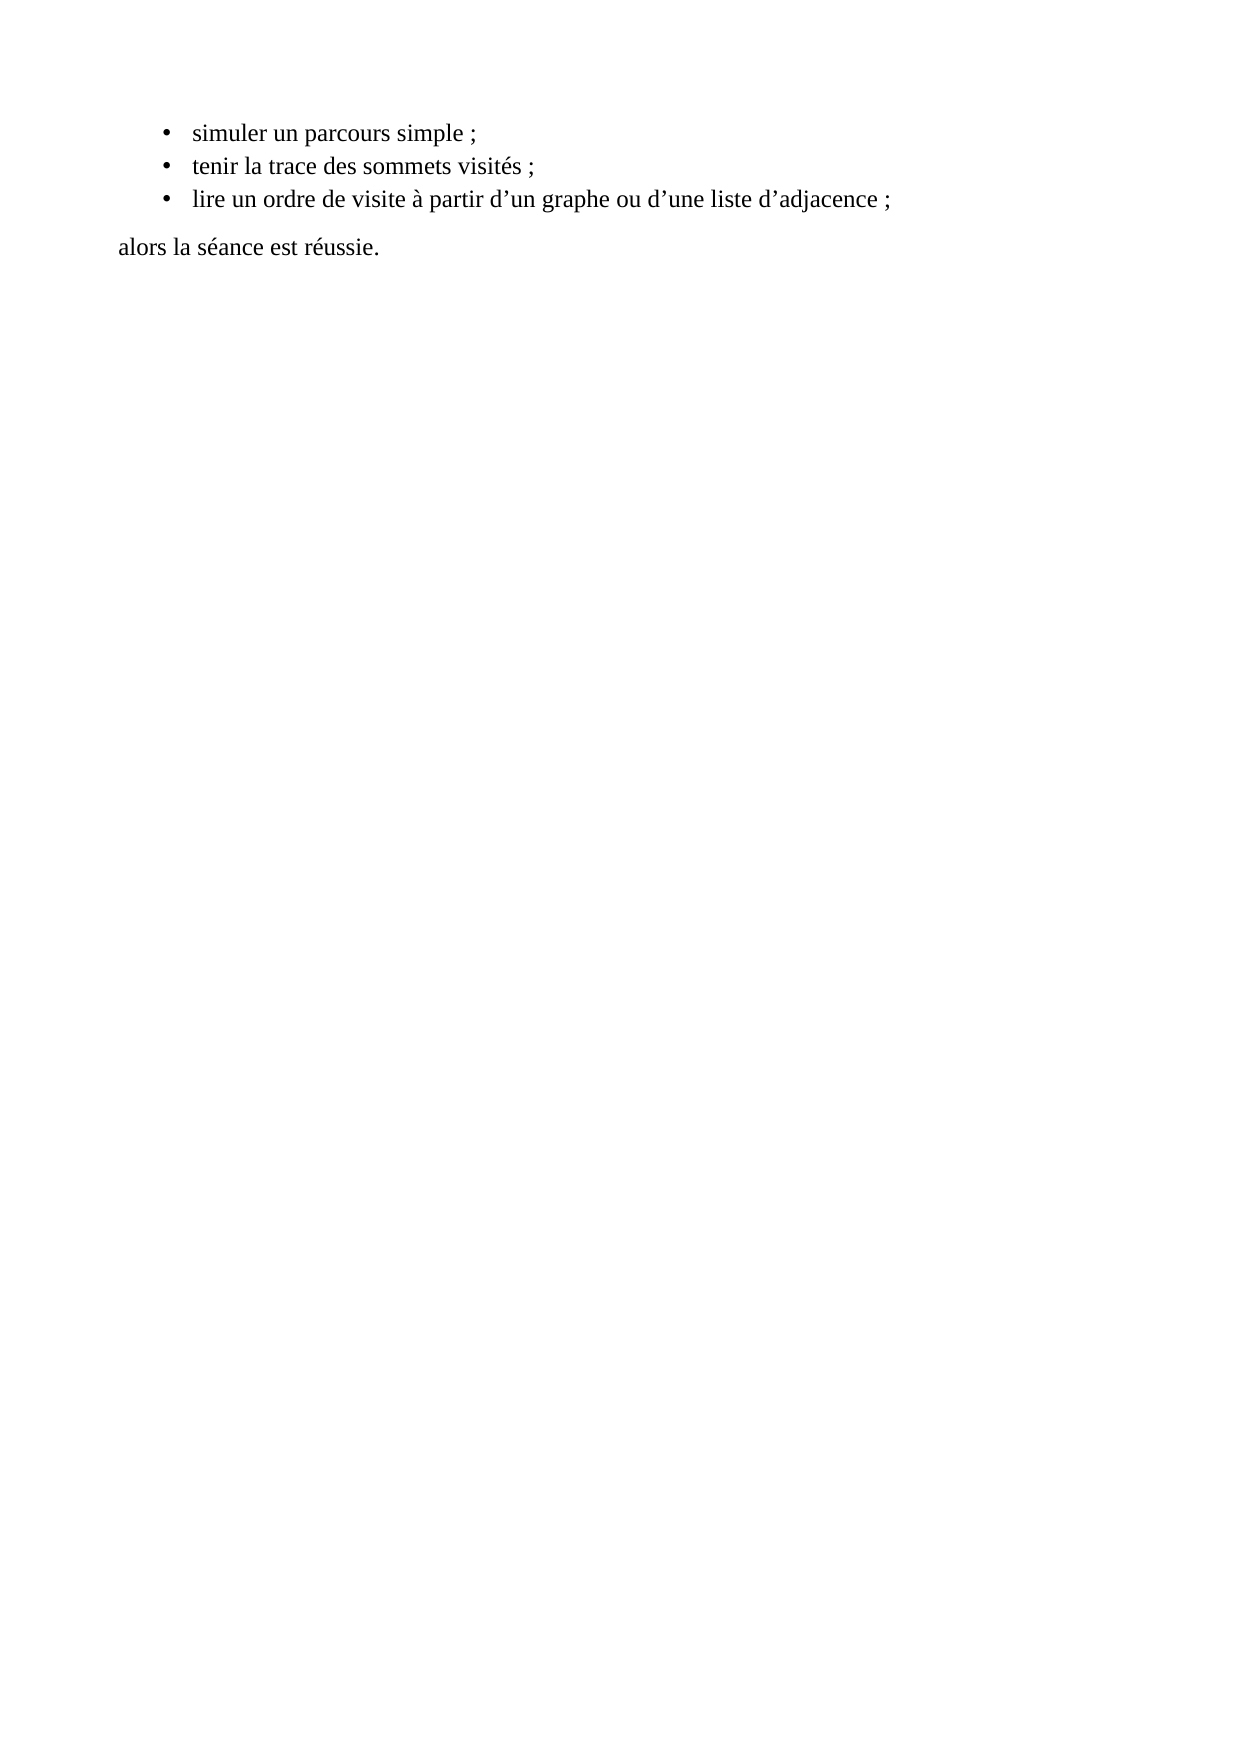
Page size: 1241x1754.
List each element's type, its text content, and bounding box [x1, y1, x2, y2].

list tenir la trace des sommets visités ; [162, 151, 1122, 180]
list lire un ordre de visite à partir d’un graphe ou d’une liste d’adjacence ; [162, 184, 1122, 213]
list simuler un parcours simple ; [162, 118, 1122, 147]
text alors la séance est réussie. [118, 232, 1122, 261]
